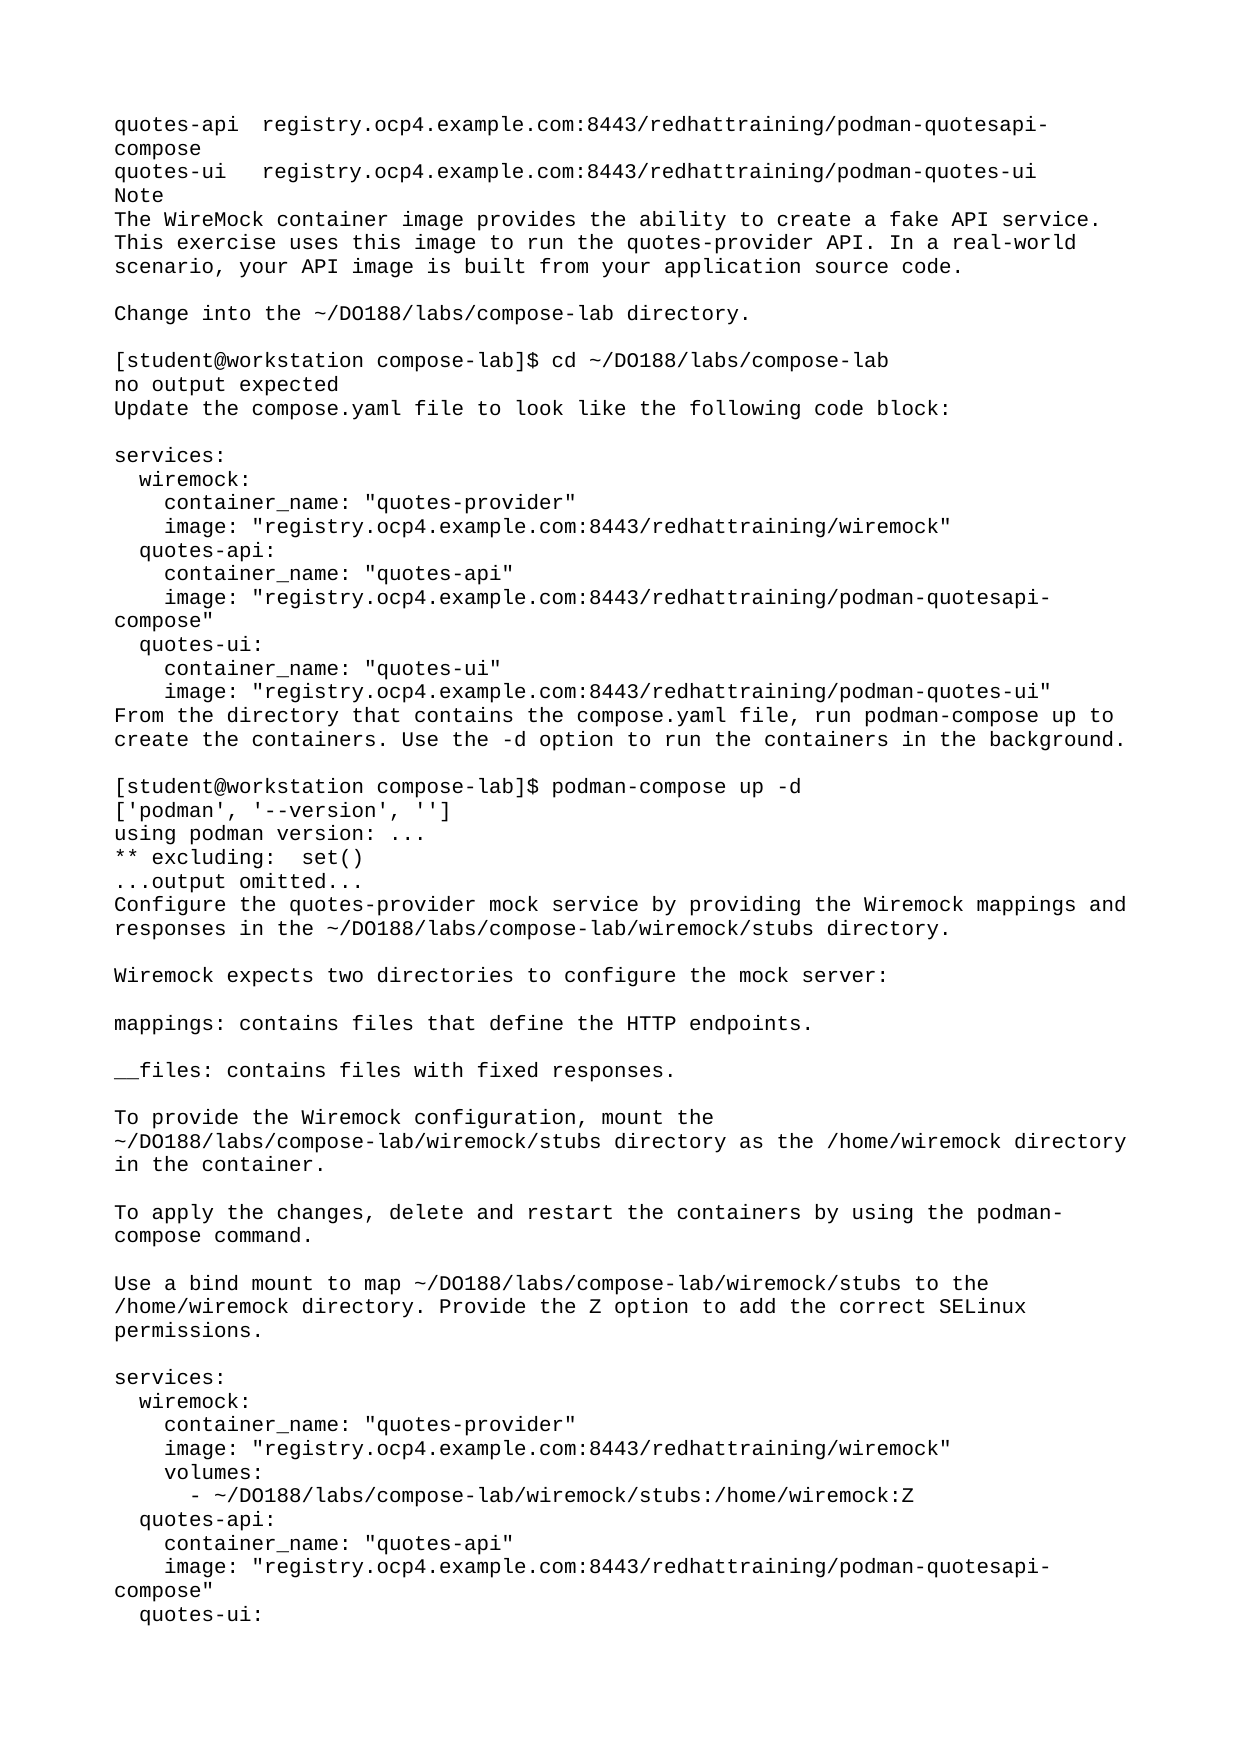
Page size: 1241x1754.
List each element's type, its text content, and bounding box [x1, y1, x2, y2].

text quotes-api registry.ocp4.example.com:8443/redhattraining/podman-quotesapi-compose quotes-ui registry.ocp4.example.com:8443/redhattraining/podman-quotes-ui Note The WireMock container image provides the ability to create a fake API service. This exercise uses this image to run the quotes-provider API. In a real-world scenario, your API image is built from your application source code. Change into the ~/DO188/labs/compose-lab directory. [student@workstation compose-lab]$ cd ~/DO188/labs/compose-lab no output expected Update the compose.yaml file to look like the following code block: services: wiremock: container_name: "quotes-provider" image: "registry.ocp4.example.com:8443/redhattraining/wiremock" quotes-api: container_name: "quotes-api" image: "registry.ocp4.example.com:8443/redhattraining/podman-quotesapi-compose" quotes-ui: container_name: "quotes-ui" image: "registry.ocp4.example.com:8443/redhattraining/podman-quotes-ui" From the directory that contains the compose.yaml file, run podman-compose up to create the containers. Use the -d option to run the containers in the background. [student@workstation compose-lab]$ podman-compose up -d ['podman', '--version', ''] using podman version: ... ** excluding: set() ...output omitted... Configure the quotes-provider mock service by providing the Wiremock mappings and responses in the ~/DO188/labs/compose-lab/wiremock/stubs directory. Wiremock expects two directories to configure the mock server: mappings: contains files that define the HTTP endpoints. __files: contains files with fixed responses. To provide the Wiremock configuration, mount the ~/DO188/labs/compose-lab/wiremock/stubs directory as the /home/wiremock directory in the container. To apply the changes, delete and restart the containers by using the podman-compose command. Use a bind mount to map ~/DO188/labs/compose-lab/wiremock/stubs to the /home/wiremock directory. Provide the Z option to add the correct SELinux permissions. services: wiremock: container_name: "quotes-provider" image: "registry.ocp4.example.com:8443/redhattraining/wiremock" volumes: - ~/DO188/labs/compose-lab/wiremock/stubs:/home/wiremock:Z quotes-api: container_name: "quotes-api" image: "registry.ocp4.example.com:8443/redhattraining/podman-quotesapi-compose" quotes-ui: [114, 114, 1127, 1627]
